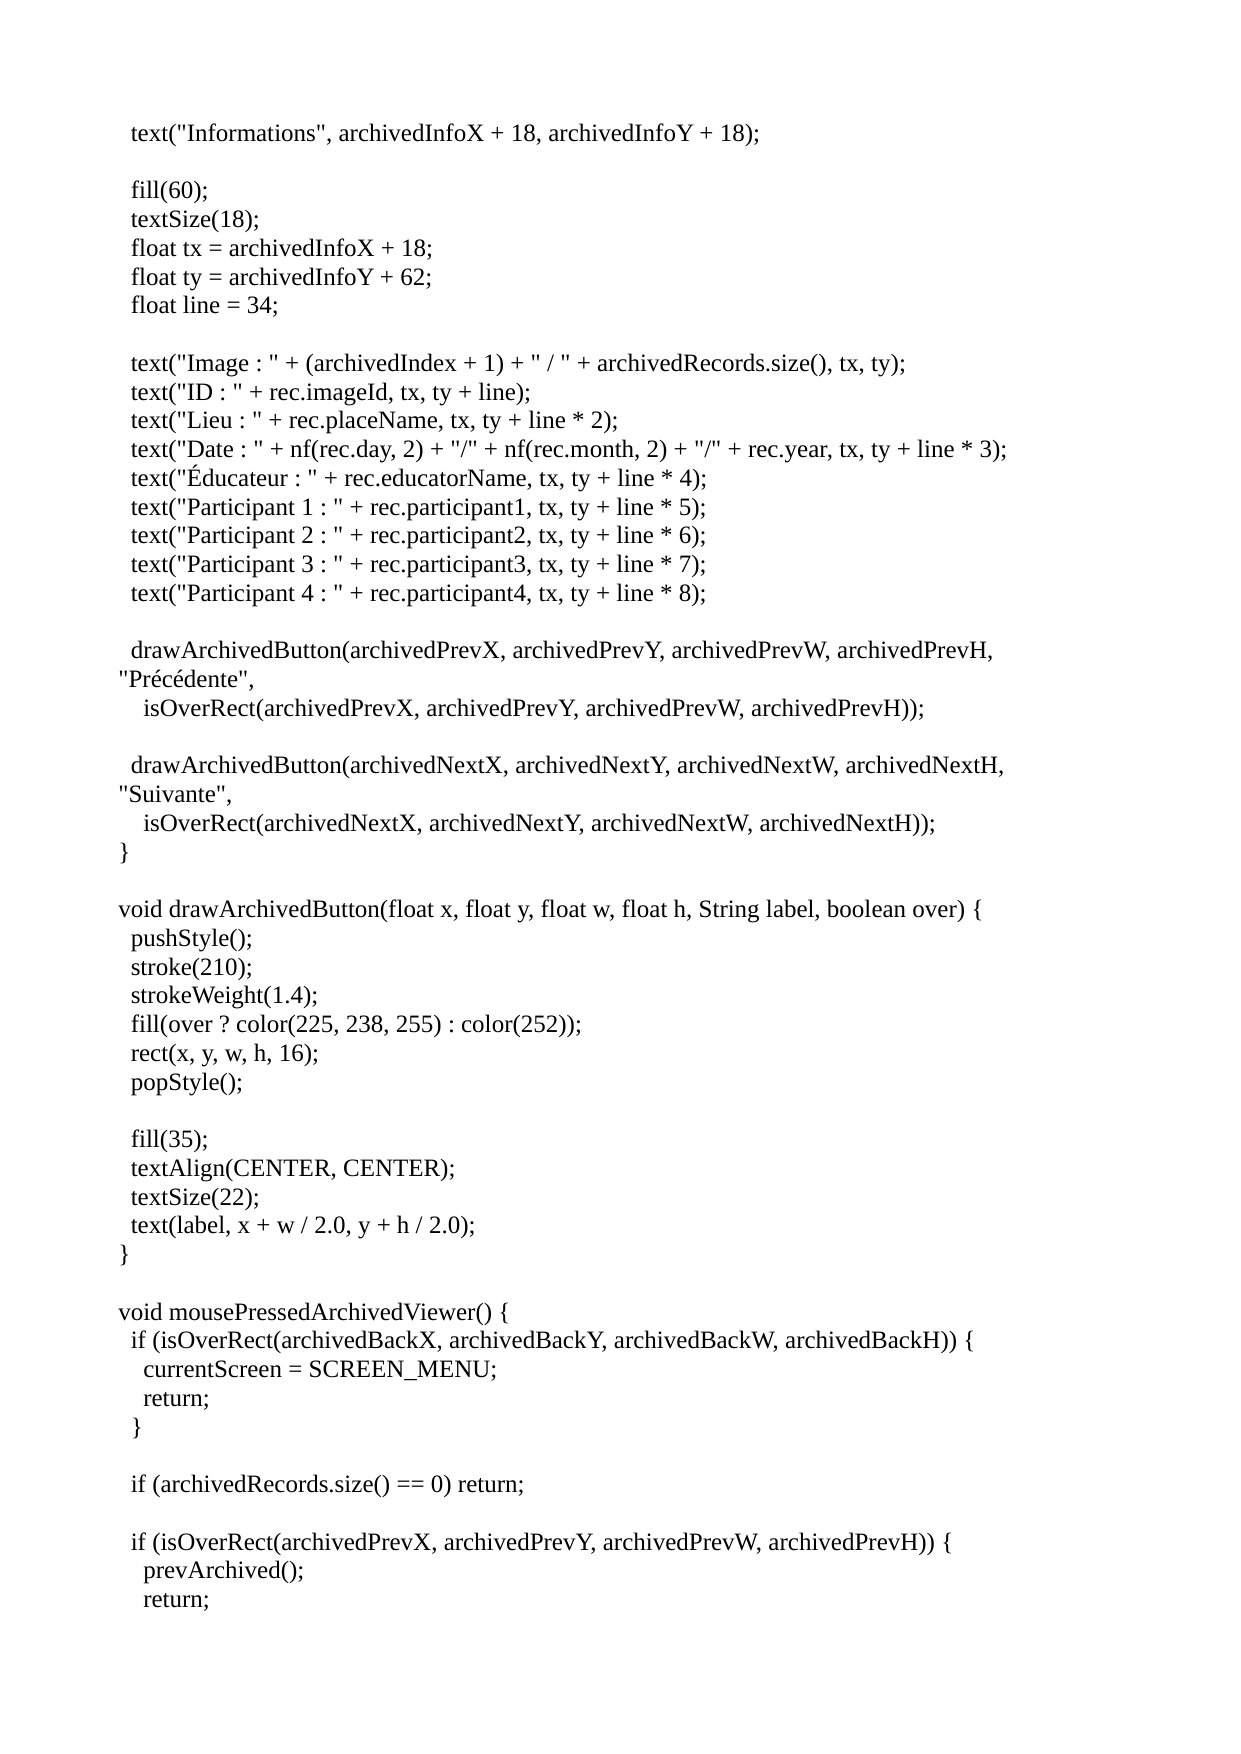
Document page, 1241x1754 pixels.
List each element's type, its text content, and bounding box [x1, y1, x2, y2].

text } [118, 837, 1122, 866]
text textSize(22); [118, 1182, 1122, 1211]
text void drawArchivedButton(float x, float y, float w, float h, String label, boolean over) { [118, 894, 1122, 923]
text text("Participant 2 : " + rec.participant2, tx, ty + line * 6); [118, 521, 1122, 549]
text isOverRect(archivedNextX, archivedNextY, archivedNextW, archivedNextH)); [118, 808, 1122, 837]
text if (isOverRect(archivedBackX, archivedBackY, archivedBackW, archivedBackH)) { [118, 1326, 1122, 1354]
text drawArchivedButton(archivedPrevX, archivedPrevY, archivedPrevW, archivedPrevH, "Précédente", [118, 636, 1122, 693]
text if (archivedRecords.size() == 0) return; [118, 1469, 1122, 1498]
text if (isOverRect(archivedPrevX, archivedPrevY, archivedPrevW, archivedPrevH)) { [118, 1527, 1122, 1556]
text textAlign(CENTER, CENTER); [118, 1153, 1122, 1182]
text strokeWeight(1.4); [118, 981, 1122, 1009]
text text("Lieu : " + rec.placeName, tx, ty + line * 2); [118, 406, 1122, 434]
text float tx = archivedInfoX + 18; [118, 233, 1122, 262]
text text(label, x + w / 2.0, y + h / 2.0); [118, 1211, 1122, 1239]
text text("Image : " + (archivedIndex + 1) + " / " + archivedRecords.size(), tx, ty); [118, 348, 1122, 377]
text pushStyle(); [118, 923, 1122, 952]
text text("Date : " + nf(rec.day, 2) + "/" + nf(rec.month, 2) + "/" + rec.year, tx, ty + line * 3); [118, 434, 1122, 463]
text void mousePressedArchivedViewer() { [118, 1297, 1122, 1326]
text currentScreen = SCREEN_MENU; [118, 1354, 1122, 1383]
text fill(60); [118, 176, 1122, 204]
text textSize(18); [118, 204, 1122, 233]
text rect(x, y, w, h, 16); [118, 1038, 1122, 1067]
text float line = 34; [118, 291, 1122, 319]
text text("Participant 3 : " + rec.participant3, tx, ty + line * 7); [118, 549, 1122, 578]
text } [118, 1239, 1122, 1268]
text text("Informations", archivedInfoX + 18, archivedInfoY + 18); [118, 118, 1122, 147]
text return; [118, 1584, 1122, 1613]
text return; [118, 1383, 1122, 1412]
text fill(35); [118, 1124, 1122, 1153]
text isOverRect(archivedPrevX, archivedPrevY, archivedPrevW, archivedPrevH)); [118, 693, 1122, 722]
text prevArchived(); [118, 1556, 1122, 1584]
text } [118, 1412, 1122, 1441]
text drawArchivedButton(archivedNextX, archivedNextY, archivedNextW, archivedNextH, "Suivante", [118, 751, 1122, 808]
text popStyle(); [118, 1067, 1122, 1096]
text float ty = archivedInfoY + 62; [118, 262, 1122, 291]
text stroke(210); [118, 952, 1122, 981]
text text("Participant 1 : " + rec.participant1, tx, ty + line * 5); [118, 492, 1122, 521]
text fill(over ? color(225, 238, 255) : color(252)); [118, 1009, 1122, 1038]
text text("ID : " + rec.imageId, tx, ty + line); [118, 377, 1122, 406]
text text("Éducateur : " + rec.educatorName, tx, ty + line * 4); [118, 463, 1122, 492]
text text("Participant 4 : " + rec.participant4, tx, ty + line * 8); [118, 578, 1122, 607]
